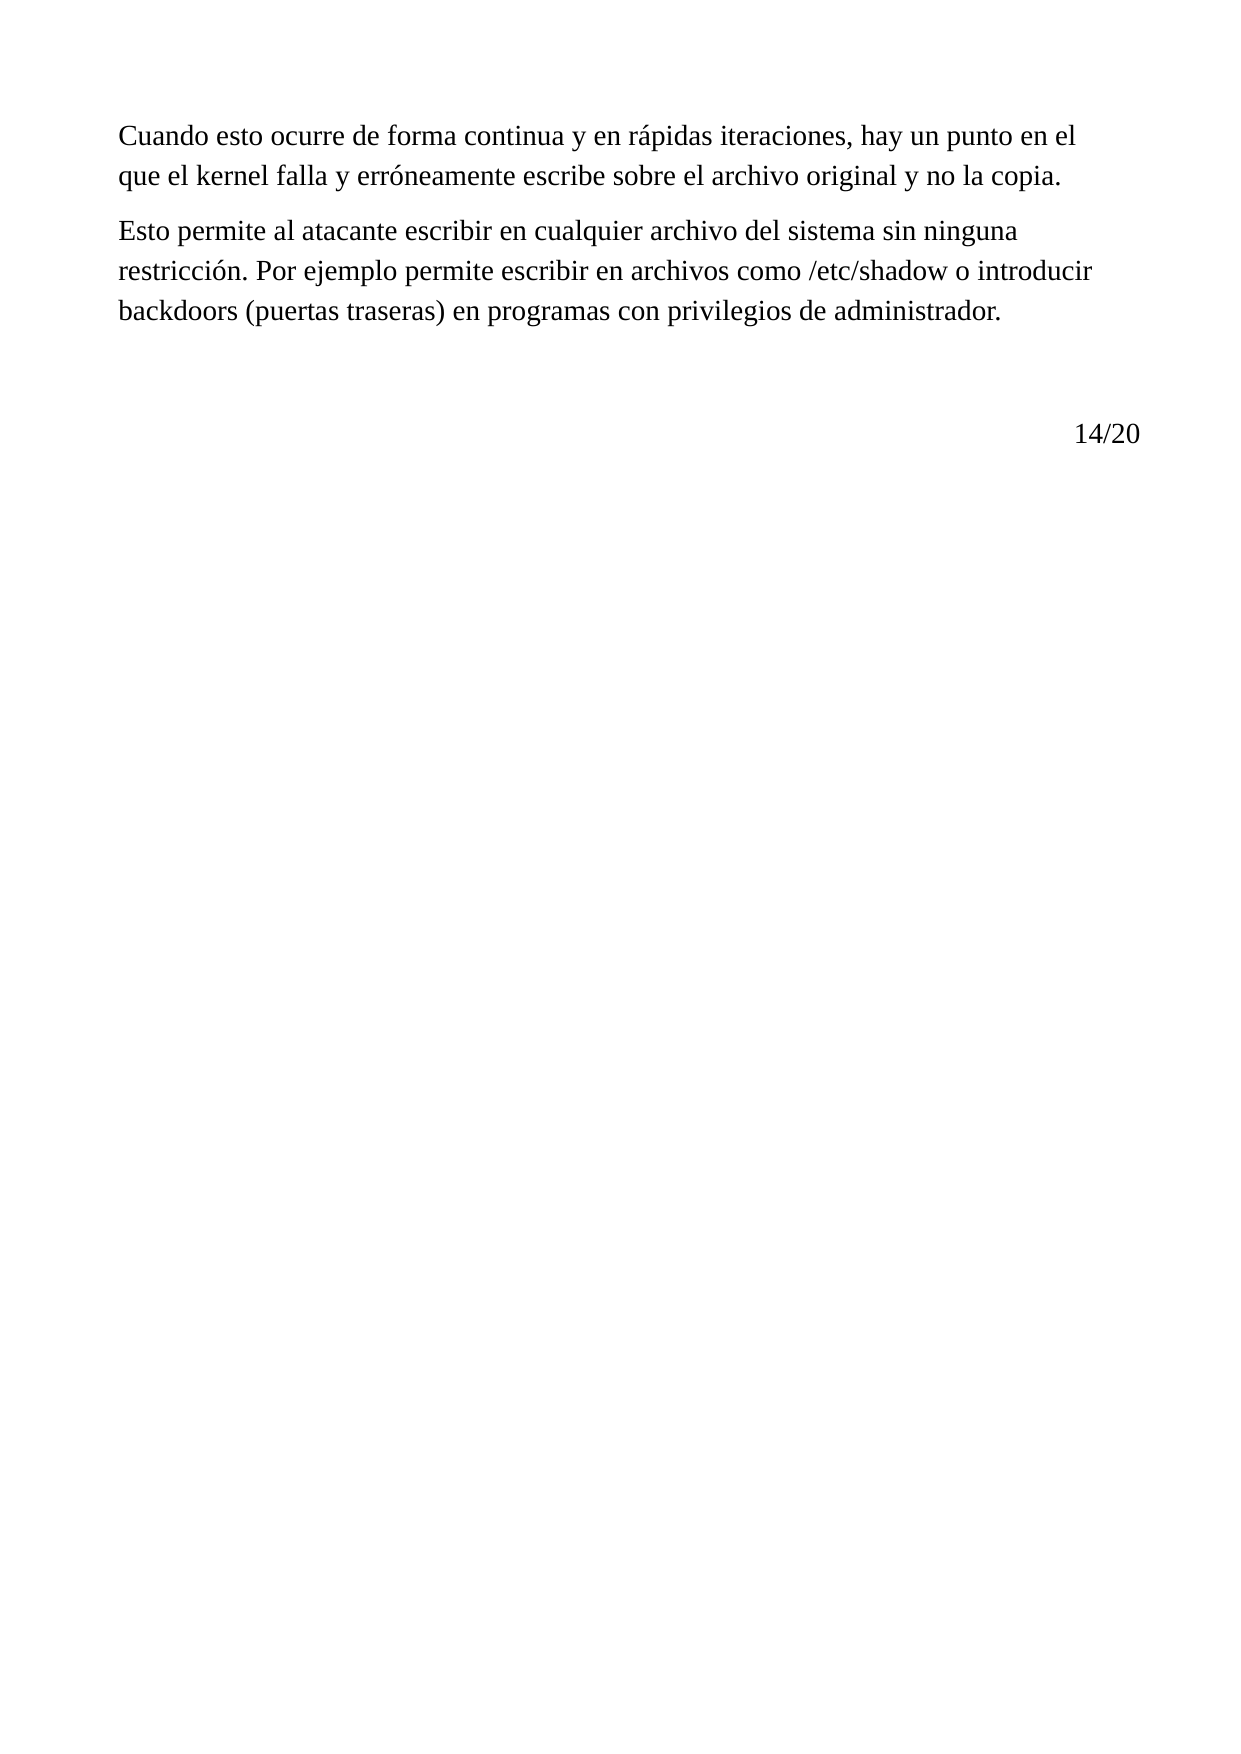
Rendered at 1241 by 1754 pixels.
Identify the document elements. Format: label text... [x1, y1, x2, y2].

text Cuando esto ocurre de forma continua y en rápidas iteraciones, hay un punto en el que el kernel falla y erróneamente escribe sobre el archivo original y no la copia. [118, 118, 1122, 192]
text Esto permite al atacante escribir en cualquier archivo del sistema sin ninguna restricción. Por ejemplo permite escribir en archivos como /etc/shadow o introducir backdoors (puertas traseras) en programas con privilegios de administrador. [118, 213, 1122, 327]
